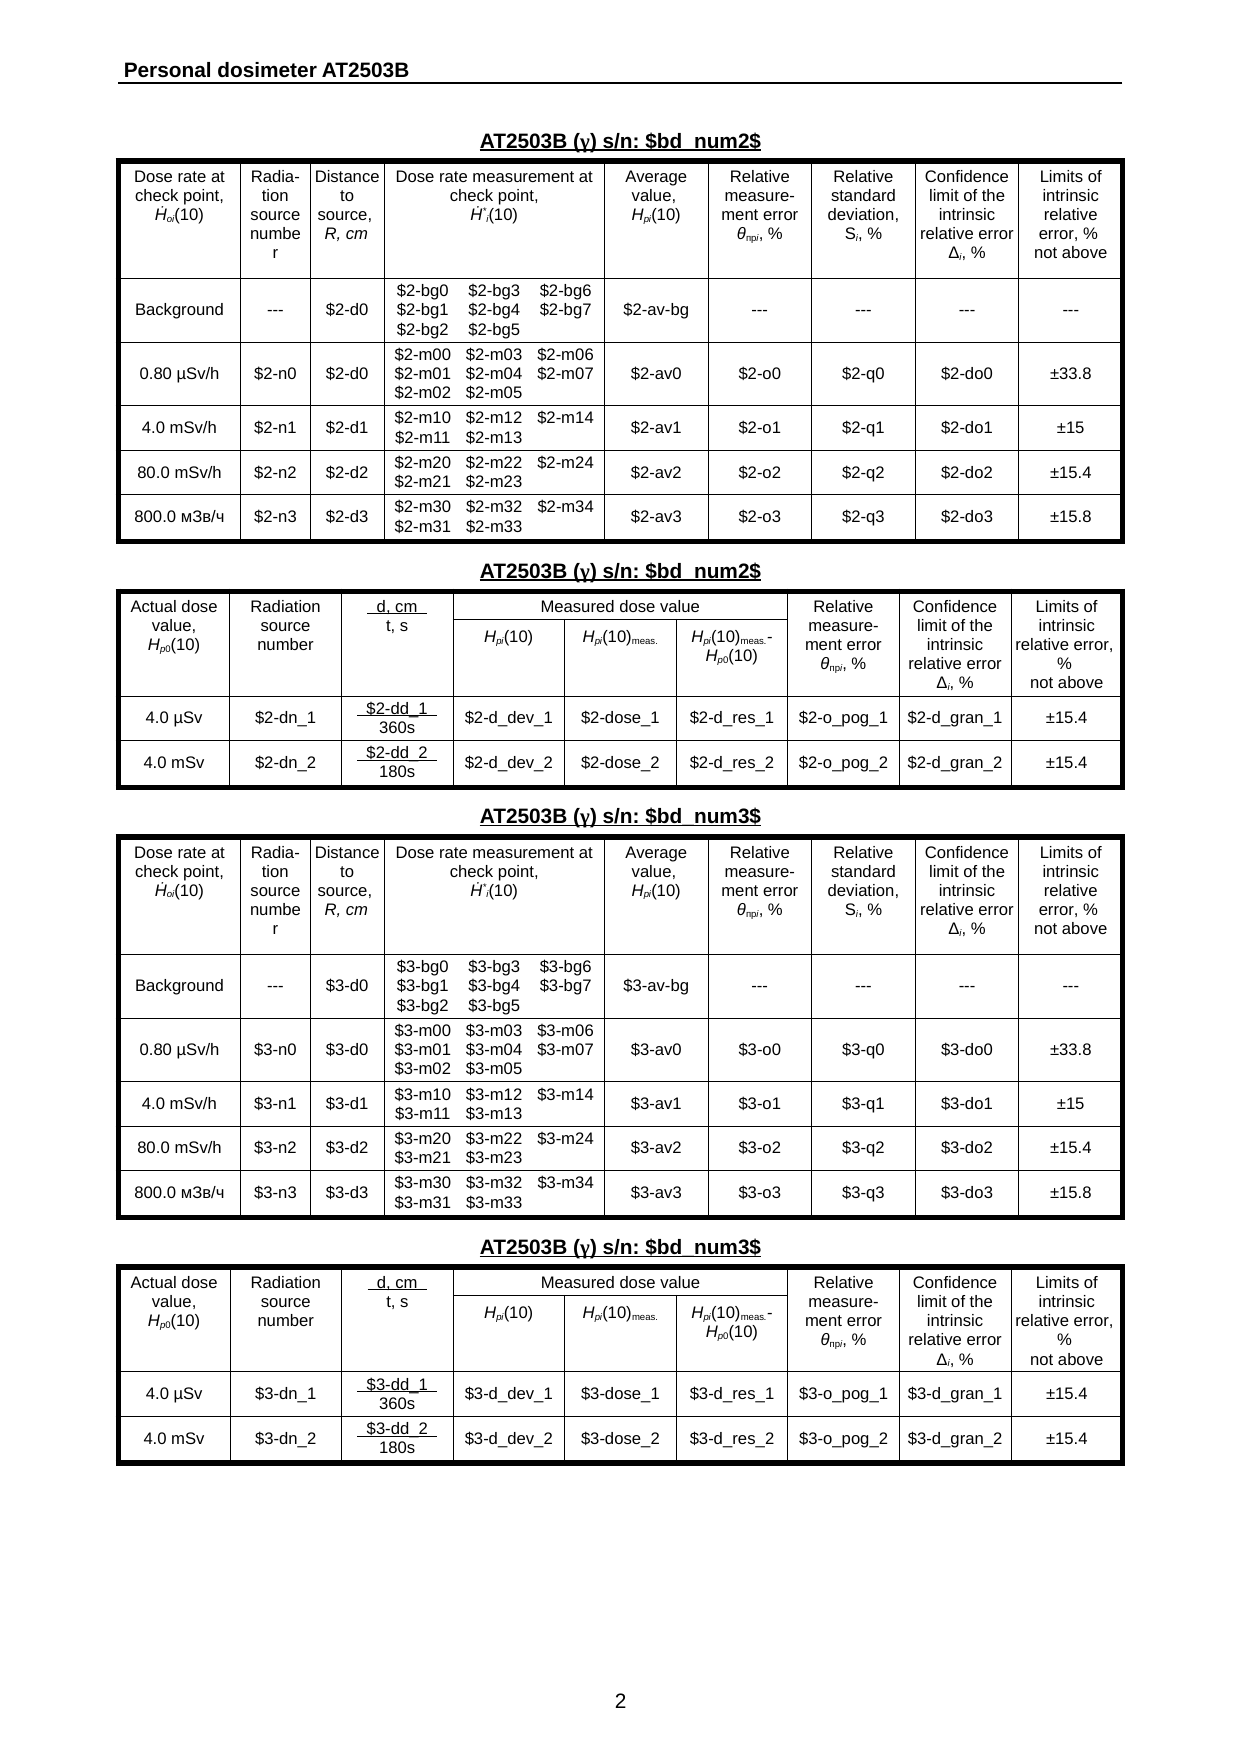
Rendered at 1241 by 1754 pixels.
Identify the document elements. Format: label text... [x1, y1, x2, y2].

table_cell Relative measure-ment error θпрi, % [709, 164, 811, 278]
table_cell $3-m10 $3-m11 $3-m12 $3-m13 $3-m14 [385, 1082, 604, 1126]
table_cell $2-o2 [709, 451, 811, 494]
table_cell $2-dd_2 180s [342, 741, 453, 784]
table_cell $3-do3 [916, 1171, 1018, 1214]
table_cell 4.0 mSv [121, 1417, 230, 1460]
table_cell $2-d0 [311, 343, 384, 405]
table_cell $2-av0 [605, 343, 708, 405]
table_cell $2-d_res_1 [677, 697, 787, 740]
table_cell 800.0 мЗв/ч [121, 495, 240, 539]
table_cell 4.0 mSv [121, 741, 229, 784]
table_cell Average value, Hpi(10) [605, 164, 708, 278]
table_cell ±15.4 [1012, 1372, 1120, 1416]
table_cell ±15.8 [1019, 1171, 1120, 1214]
table_cell $2-av2 [605, 451, 708, 494]
table_cell $3-dn_1 [231, 1372, 341, 1416]
table_cell $2-d_dev_2 [454, 741, 564, 784]
table_cell $3-d1 [311, 1082, 384, 1126]
table_cell $3-q1 [812, 1082, 915, 1126]
table_cell $2-d_gran_1 [900, 697, 1011, 740]
table_cell --- [709, 279, 811, 342]
table_cell --- [812, 279, 915, 342]
table_cell Dose rate measurement at check point, Ḣ*i(10) [385, 164, 604, 278]
table_cell $2-av-bg [605, 279, 708, 342]
table_cell $2-d0 [311, 279, 384, 342]
table_cell $3-n1 [241, 1082, 310, 1126]
table_header AT2503B (γ) s/n: $bd_num3$ [118, 790, 1122, 834]
table_cell ±15.4 [1012, 1417, 1120, 1460]
table_cell $2-d1 [311, 406, 384, 450]
table_cell $2-o_pog_2 [788, 741, 899, 784]
table_cell ±33.8 [1019, 1019, 1120, 1081]
table_cell $2-dn_1 [230, 697, 341, 740]
table_cell $3-m00 $3-m01 $3-m02 $3-m03 $3-m04 $3-m05 $3-m06 $3-m07 [385, 1019, 604, 1081]
table_cell 4.0 mSv/h [121, 406, 240, 450]
table_cell $2-m00 $2-m01 $2-m02 $2-m03 $2-m04 $2-m05 $2-m06 $2-m07 [385, 343, 604, 405]
table_cell $2-d_gran_2 [900, 741, 1011, 784]
table_cell $2-q1 [812, 406, 915, 450]
table_cell --- [916, 279, 1018, 342]
table_cell $2-q3 [812, 495, 915, 539]
table_cell --- [241, 955, 310, 1017]
table_cell $3-av2 [605, 1127, 708, 1170]
table_cell 80.0 mSv/h [121, 1127, 240, 1170]
table_cell Background [121, 279, 240, 342]
table_cell Hpi(10)meas. [565, 1296, 676, 1371]
table_cell $2-q2 [812, 451, 915, 494]
table_cell $2-m30 $2-m31 $2-m32 $2-m33 $2-m34 [385, 495, 604, 539]
table_cell Relative measure-ment error θпрi, % [788, 594, 899, 696]
table_cell ±15 [1019, 1082, 1120, 1126]
table_cell $3-dn_2 [231, 1417, 341, 1460]
table_cell Dose rate measurement at check point, Ḣ*i(10) [385, 840, 604, 954]
table_cell $2-n1 [241, 406, 310, 450]
table_cell Hpi(10)meas.-Hp0(10) [677, 1296, 787, 1371]
table_cell Measured dose value [454, 1270, 787, 1295]
table_cell $2-q0 [812, 343, 915, 405]
table_cell $3-d_gran_2 [900, 1417, 1011, 1460]
table_cell $3-d0 [311, 1019, 384, 1081]
table_cell $3-av-bg [605, 955, 708, 1017]
table_cell $2-dose_2 [565, 741, 676, 784]
table_cell Radia-tion source number [241, 840, 310, 954]
table_cell Actual dose value, Hp0(10) [121, 1270, 230, 1371]
table_cell ±15.4 [1019, 1127, 1120, 1170]
table_cell $3-d3 [311, 1171, 384, 1214]
table_cell $2-do3 [916, 495, 1018, 539]
table_cell $3-dd_2 180s [342, 1417, 453, 1460]
table_cell --- [916, 955, 1018, 1017]
table_cell $3-do0 [916, 1019, 1018, 1081]
table_cell $3-d_dev_1 [454, 1372, 564, 1416]
table_cell $2-dn_2 [230, 741, 341, 784]
table_cell $3-dose_1 [565, 1372, 676, 1416]
table_cell Limits of intrinsic relative error, % not above [1012, 594, 1120, 696]
table_cell Hpi(10)meas. [565, 620, 676, 696]
table_header AT2503B (γ) s/n: $bd_num3$ [118, 1220, 1122, 1264]
table_cell Actual dose value, Hp0(10) [121, 594, 229, 696]
table_cell d, cm t, s [342, 594, 453, 696]
table_cell Radia-tion source number [241, 164, 310, 278]
table_cell $2-do1 [916, 406, 1018, 450]
table_cell $2-o0 [709, 343, 811, 405]
table_cell 0.80 µSv/h [121, 1019, 240, 1081]
table_cell $3-o_pog_1 [788, 1372, 899, 1416]
table_cell --- [241, 279, 310, 342]
table_cell Hpi(10)meas.-Hp0(10) [677, 620, 787, 696]
table_cell Radiation source number [230, 594, 341, 696]
table_cell $2-d_dev_1 [454, 697, 564, 740]
table_cell ±15 [1019, 406, 1120, 450]
table_cell $3-dd_1 360s [342, 1372, 453, 1416]
table_cell $3-bg0 $3-bg1 $3-bg2 $3-bg3 $3-bg4 $3-bg5 $3-bg6 $3-bg7 [385, 955, 604, 1017]
table_cell Relative standard deviation, Si, % [812, 840, 915, 954]
table_cell Relative standard deviation, Si, % [812, 164, 915, 278]
table_cell $2-n0 [241, 343, 310, 405]
table_cell $3-n0 [241, 1019, 310, 1081]
table_cell $2-o_pog_1 [788, 697, 899, 740]
table_cell Limits of intrinsic relative error, % not above [1019, 840, 1120, 954]
table_cell --- [709, 955, 811, 1017]
table_cell Confidence limit of the intrinsic relative error Δi, % [916, 164, 1018, 278]
table_cell $3-d2 [311, 1127, 384, 1170]
table_cell Hpi(10) [454, 620, 564, 696]
table_cell 800.0 мЗв/ч [121, 1171, 240, 1214]
table_cell $2-m10 $2-m11 $2-m12 $2-m13 $2-m14 [385, 406, 604, 450]
table_cell $3-n3 [241, 1171, 310, 1214]
table_cell --- [1019, 955, 1120, 1017]
table_cell Dose rate at check point, Ḣoi(10) [121, 840, 240, 954]
table_cell Limits of intrinsic relative error, % not above [1012, 1270, 1120, 1371]
table_header AT2503B (γ) s/n: $bd_num2$ [118, 114, 1122, 158]
table_cell $3-av3 [605, 1171, 708, 1214]
table_cell Relative measure-ment error θпрi, % [709, 840, 811, 954]
table_cell Confidence limit of the intrinsic relative error Δi, % [916, 840, 1018, 954]
table_cell Measured dose value [454, 594, 787, 619]
table_cell $2-o3 [709, 495, 811, 539]
table_cell $3-do2 [916, 1127, 1018, 1170]
table_cell --- [1019, 279, 1120, 342]
table_cell $3-m30 $3-m31 $3-m32 $3-m33 $3-m34 [385, 1171, 604, 1214]
table_cell $3-o2 [709, 1127, 811, 1170]
table_cell Relative measure-ment error θпрi, % [788, 1270, 899, 1371]
table_cell $3-q0 [812, 1019, 915, 1081]
table_cell $2-dose_1 [565, 697, 676, 740]
table_cell ±15.4 [1019, 451, 1120, 494]
table_cell Radiation source number [231, 1270, 341, 1371]
table_cell $2-o1 [709, 406, 811, 450]
table_cell Limits of intrinsic relative error, % not above [1019, 164, 1120, 278]
table_cell $2-do2 [916, 451, 1018, 494]
table_cell $2-d2 [311, 451, 384, 494]
table_cell $2-m20 $2-m21 $2-m22 $2-m23 $2-m24 [385, 451, 604, 494]
table_cell $2-dd_1 360s [342, 697, 453, 740]
table_cell $3-o_pog_2 [788, 1417, 899, 1460]
table_cell $3-av1 [605, 1082, 708, 1126]
table_cell Distance to source, R, сm [311, 840, 384, 954]
table_cell $2-av1 [605, 406, 708, 450]
table_cell Confidence limit of the intrinsic relative error Δi, % [900, 1270, 1011, 1371]
table_cell $3-do1 [916, 1082, 1018, 1126]
table_cell ±15.4 [1012, 697, 1120, 740]
table_cell --- [812, 955, 915, 1017]
table_cell $2-av3 [605, 495, 708, 539]
table_cell $3-o3 [709, 1171, 811, 1214]
table_cell Hpi(10) [454, 1296, 564, 1371]
table_cell $3-d0 [311, 955, 384, 1017]
table_cell $3-q2 [812, 1127, 915, 1170]
table_cell 0.80 µSv/h [121, 343, 240, 405]
table_cell $3-av0 [605, 1019, 708, 1081]
table_cell $3-dose_2 [565, 1417, 676, 1460]
table_cell $2-d3 [311, 495, 384, 539]
table_cell $3-d_res_1 [677, 1372, 787, 1416]
table_cell Confidence limit of the intrinsic relative error Δi, % [900, 594, 1011, 696]
table_cell ±33.8 [1019, 343, 1120, 405]
table_cell $3-o0 [709, 1019, 811, 1081]
table_cell 4.0 µSv [121, 697, 229, 740]
table_cell Distance to source, R, сm [311, 164, 384, 278]
table_cell d, cm t, s [342, 1270, 453, 1371]
table_cell $2-do0 [916, 343, 1018, 405]
table_cell $2-d_res_2 [677, 741, 787, 784]
table_cell $3-d_res_2 [677, 1417, 787, 1460]
table_cell ±15.8 [1019, 495, 1120, 539]
table_cell $2-bg0 $2-bg1 $2-bg2 $2-bg3 $2-bg4 $2-bg5 $2-bg6 $2-bg7 [385, 279, 604, 342]
table_cell $3-d_dev_2 [454, 1417, 564, 1460]
table_cell $3-d_gran_1 [900, 1372, 1011, 1416]
table_cell Background [121, 955, 240, 1017]
table_header AT2503B (γ) s/n: $bd_num2$ [118, 544, 1122, 588]
table_cell ±15.4 [1012, 741, 1120, 784]
table_cell $3-q3 [812, 1171, 915, 1214]
table_cell 80.0 mSv/h [121, 451, 240, 494]
table_cell Average value, Hpi(10) [605, 840, 708, 954]
table_cell $2-n2 [241, 451, 310, 494]
table_cell $3-m20 $3-m21 $3-m22 $3-m23 $3-m24 [385, 1127, 604, 1170]
table_cell $3-n2 [241, 1127, 310, 1170]
table_cell $2-n3 [241, 495, 310, 539]
table_cell 4.0 mSv/h [121, 1082, 240, 1126]
table_cell $3-o1 [709, 1082, 811, 1126]
table_cell Dose rate at check point, Ḣoi(10) [121, 164, 240, 278]
table_cell 4.0 µSv [121, 1372, 230, 1416]
